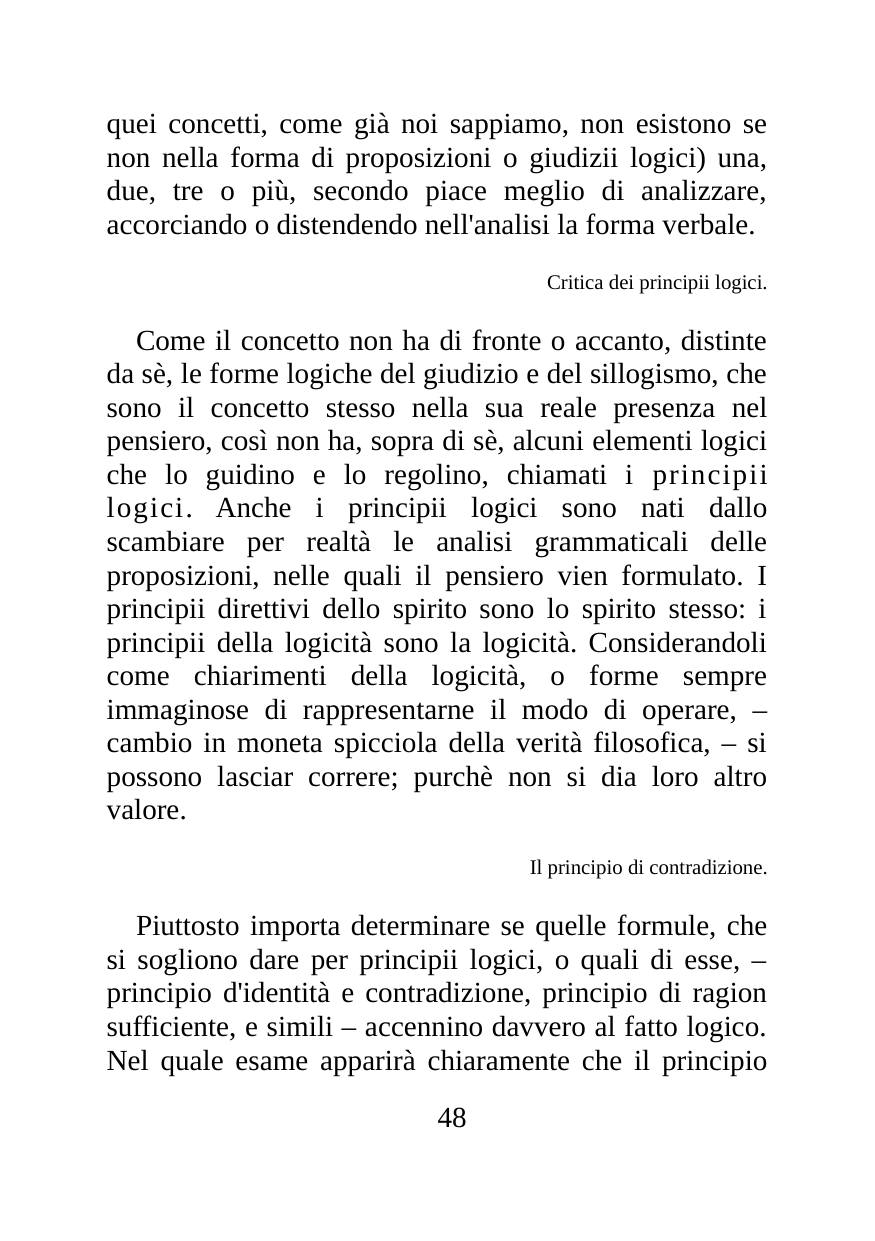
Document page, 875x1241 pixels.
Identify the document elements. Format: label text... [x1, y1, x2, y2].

text Piuttosto importa determinare se quelle formule, che si sogliono dare per principii logici, o quali di esse, ‒ principio d'identità e contradizione, principio di ragion sufficiente, e simili ‒ accennino davvero al fatto logico. Nel quale esame apparirà chiaramente che il principio [106, 908, 768, 1076]
text Critica dei principii logici. [106, 270, 768, 294]
text Il principio di contradizione. [106, 855, 768, 879]
text Come il concetto non ha di fronte o accanto, distinte da sè, le forme logiche del giudizio e del sillogismo, che sono il concetto stesso nella sua reale presenza nel pensiero, così non ha, sopra di sè, alcuni elementi logici che lo guidino e lo regolino, chiamati i principii logici. Anche i principii logici sono nati dallo scambiare per realtà le analisi grammaticali delle proposizioni, nelle quali il pensiero vien formulato. I principii direttivi dello spirito sono lo spirito stesso: i principii della logicità sono la logicità. Considerandoli come chiarimenti della logicità, o forme sempre immaginose di rappresentarne il modo di operare, ‒ cambio in moneta spicciola della verità filosofica, ‒ si possono lasciar correre; purchè non si dia loro altro valore. [106, 323, 768, 826]
text quei concetti, come già noi sappiamo, non esistono se non nella forma di proposizioni o giudizii logici) una, due, tre o più, secondo piace meglio di analizzare, accorciando o distendendo nell'analisi la forma verbale. [106, 106, 768, 241]
